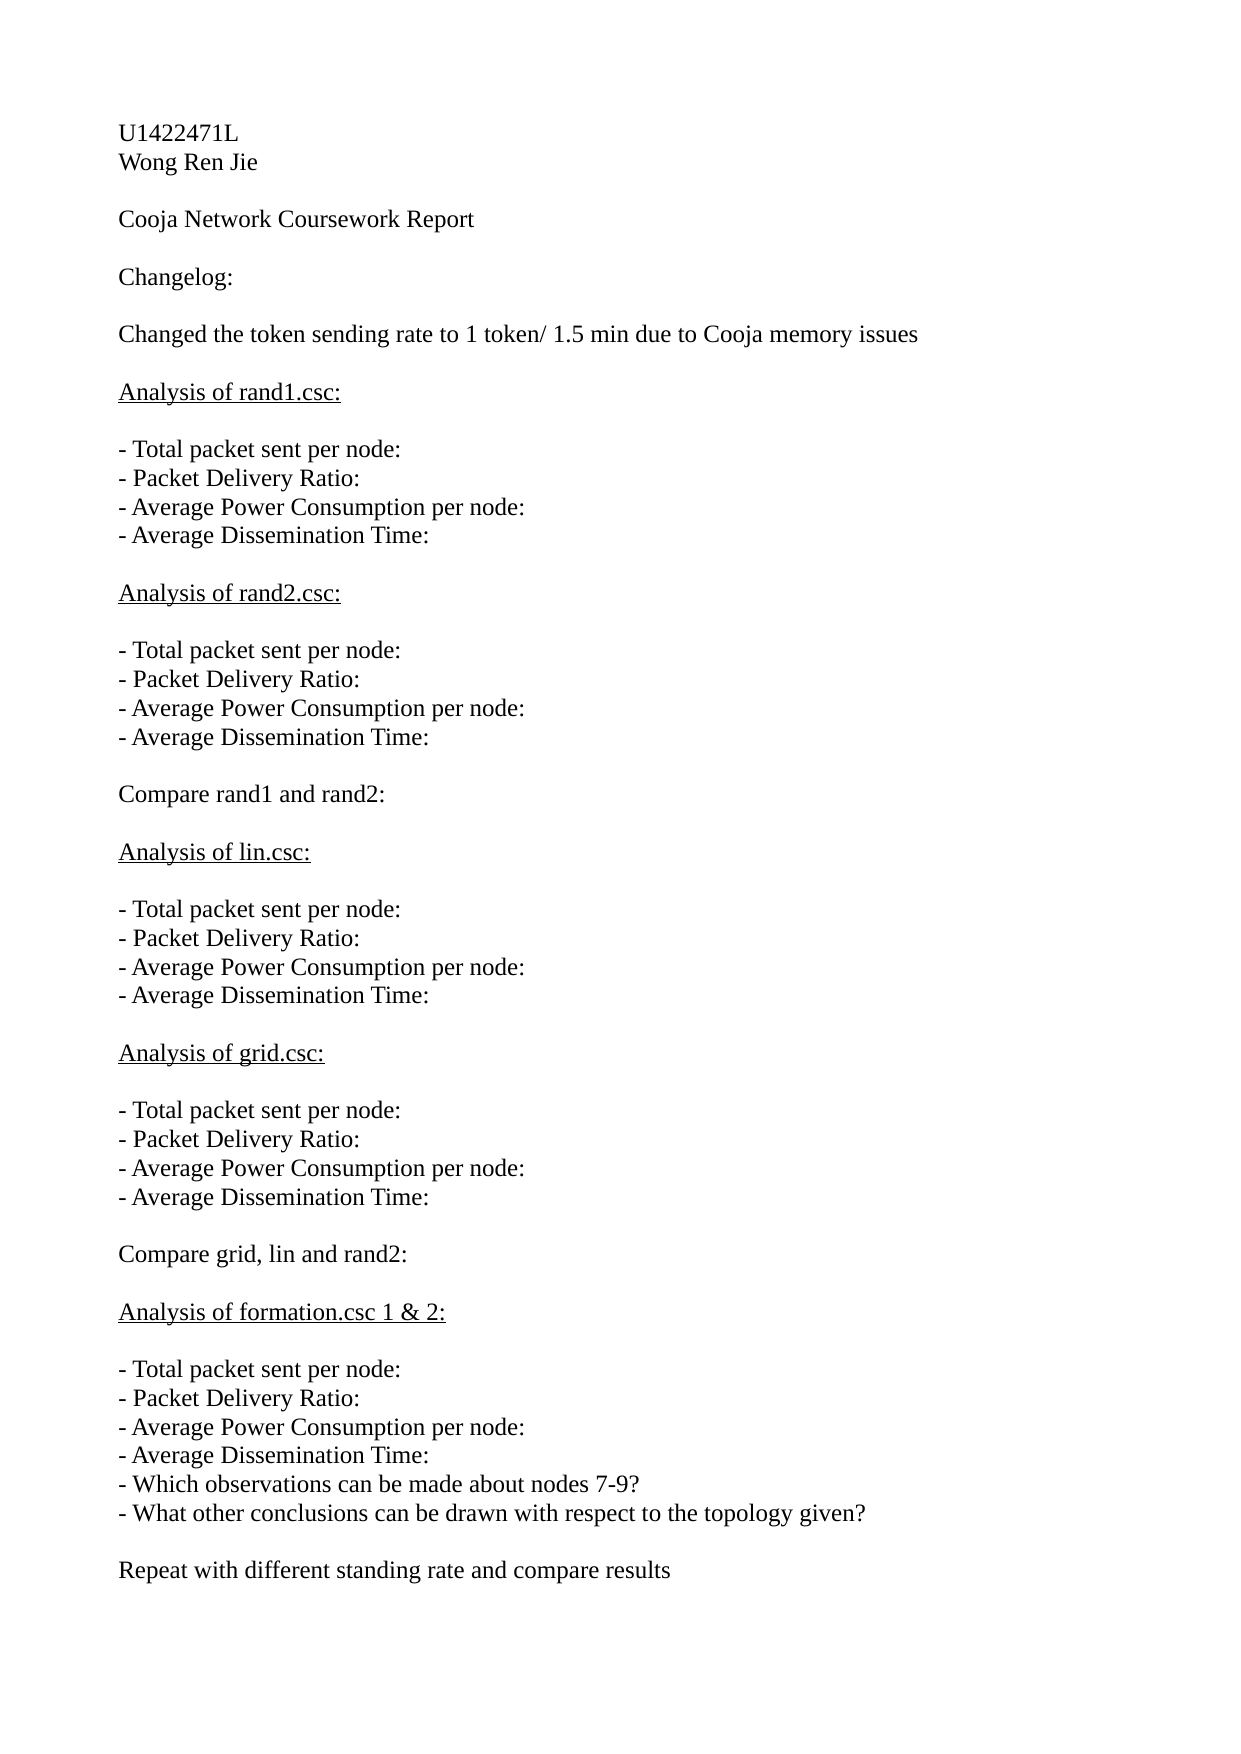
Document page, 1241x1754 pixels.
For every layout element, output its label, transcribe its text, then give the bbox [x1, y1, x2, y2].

text Cooja Network Coursework Report [118, 204, 1122, 233]
text Analysis of formation.csc 1 & 2: [118, 1297, 1122, 1326]
text - Packet Delivery Ratio: [118, 1124, 1122, 1153]
text - Average Dissemination Time: [118, 981, 1122, 1009]
text - Average Power Consumption per node: [118, 1153, 1122, 1182]
text Changelog: [118, 262, 1122, 291]
text - Packet Delivery Ratio: [118, 664, 1122, 693]
text Repeat with different standing rate and compare results [118, 1556, 1122, 1584]
text - Average Dissemination Time: [118, 1182, 1122, 1211]
text Changed the token sending rate to 1 token/ 1.5 min due to Cooja memory issues [118, 319, 1122, 348]
text U1422471L [118, 118, 1122, 147]
text - Average Power Consumption per node: [118, 693, 1122, 722]
text - Total packet sent per node: [118, 1354, 1122, 1383]
text - Packet Delivery Ratio: [118, 1383, 1122, 1412]
text - Total packet sent per node: [118, 894, 1122, 923]
text - Packet Delivery Ratio: [118, 923, 1122, 952]
text Wong Ren Jie [118, 147, 1122, 176]
text - Packet Delivery Ratio: [118, 463, 1122, 492]
text Analysis of grid.csc: [118, 1038, 1122, 1067]
text Compare rand1 and rand2: [118, 779, 1122, 808]
text Analysis of rand1.csc: [118, 377, 1122, 406]
text Analysis of lin.csc: [118, 837, 1122, 866]
text - Which observations can be made about nodes 7-9? [118, 1469, 1122, 1498]
text - Average Power Consumption per node: [118, 492, 1122, 521]
text - Total packet sent per node: [118, 434, 1122, 463]
text Analysis of rand2.csc: [118, 578, 1122, 607]
text - Total packet sent per node: [118, 1096, 1122, 1124]
text Compare grid, lin and rand2: [118, 1239, 1122, 1268]
text - Average Dissemination Time: [118, 1441, 1122, 1469]
text - Average Dissemination Time: [118, 521, 1122, 549]
text - Average Power Consumption per node: [118, 1412, 1122, 1441]
text - What other conclusions can be drawn with respect to the topology given? [118, 1498, 1122, 1527]
text - Average Power Consumption per node: [118, 952, 1122, 981]
text - Total packet sent per node: [118, 636, 1122, 664]
text - Average Dissemination Time: [118, 722, 1122, 751]
